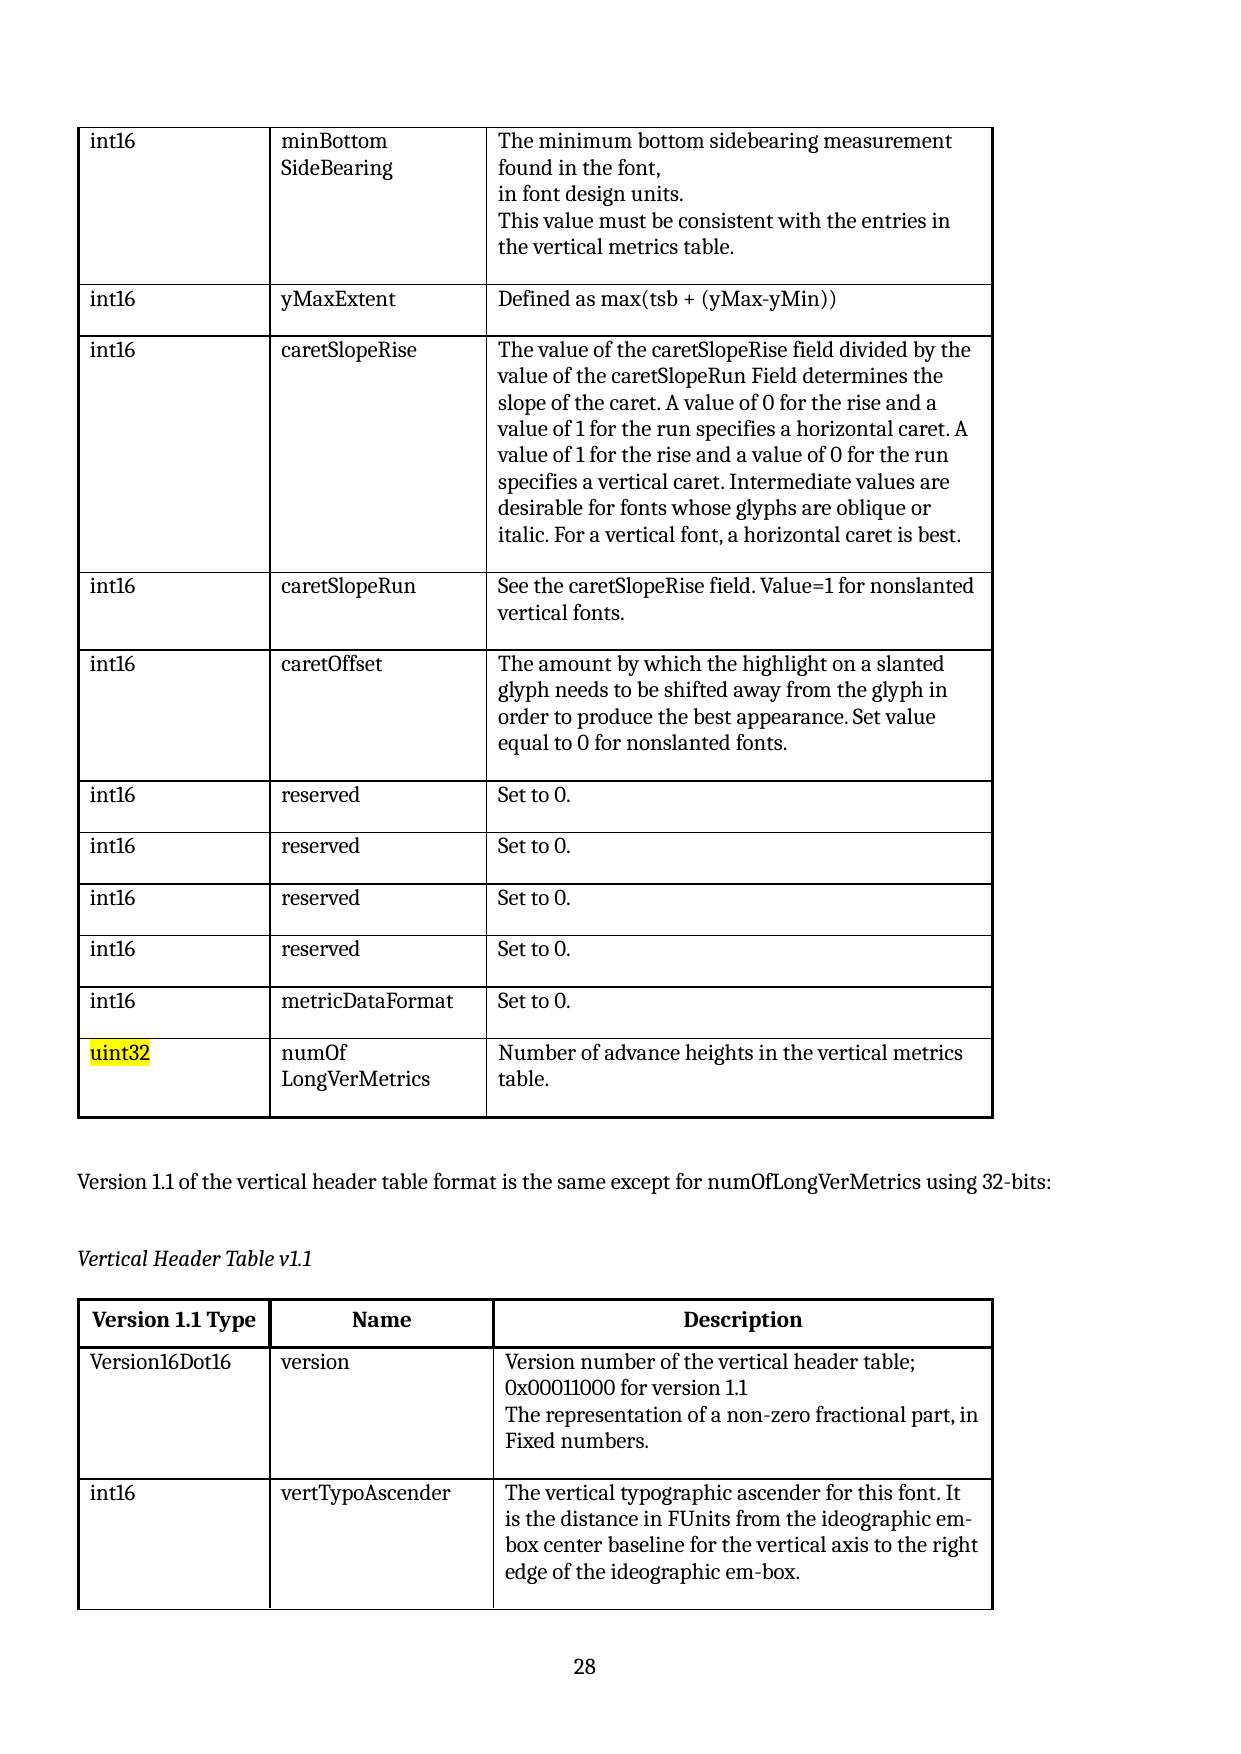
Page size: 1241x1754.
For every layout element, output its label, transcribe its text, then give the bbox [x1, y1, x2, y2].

table_cell metricDataFormat [271, 988, 486, 1038]
text Version 1.1 of the vertical header table format is the same except for numOfLongVerMetrics using 32-bits: [77, 1169, 1093, 1195]
table_cell Set to 0. [487, 988, 991, 1038]
table_cell caretSlopeRise [271, 337, 486, 571]
table_header Version 1.1 Type [80, 1301, 268, 1346]
table_cell Set to 0. [487, 885, 991, 934]
table_cell yMaxExtent [271, 285, 486, 335]
table_cell The minimum bottom sidebearing measurement found in the font, in font design units. This value must be consistent with the entries in the vertical metrics table. [487, 128, 991, 284]
table_cell reserved [271, 782, 486, 831]
table_cell int16 [80, 782, 269, 831]
table_cell caretOffset [271, 651, 486, 780]
table_cell caretSlopeRun [271, 573, 486, 649]
table_cell int16 [80, 833, 269, 883]
table_header Description [495, 1301, 991, 1346]
table_cell int16 [80, 885, 269, 934]
table_cell Number of advance heights in the vertical metrics table. [487, 1039, 991, 1116]
table_header Name [272, 1301, 492, 1346]
table_cell The value of the caretSlopeRise field divided by the value of the caretSlopeRun Field determines the slope of the caret. A value of 0 for the rise and a value of 1 for the run specifies a horizontal caret. A value of 1 for the rise and a value of 0 for the run specifies a vertical caret. Intermediate values are desirable for fonts whose glyphs are oblique or italic. For a vertical font, a horizontal caret is best. [487, 337, 991, 571]
table_cell version [271, 1349, 493, 1478]
table_cell vertTypoAscender [271, 1480, 493, 1608]
table_cell int16 [80, 128, 269, 284]
table_cell Version number of the vertical header table; 0x00011000 for version 1.1 The representation of a non-zero fractional part, in Fixed numbers. [494, 1349, 991, 1478]
table_cell Defined as max(tsb + (yMax-yMin)) [487, 285, 991, 335]
table_cell int16 [80, 651, 269, 780]
table_cell Set to 0. [487, 936, 991, 986]
table_cell numOf LongVerMetrics [271, 1039, 486, 1116]
table_cell The vertical typographic ascender for this font. It is the distance in FUnits from the ideographic em-box center baseline for the vertical axis to the right edge of the ideographic em-box. [494, 1480, 991, 1608]
table_cell Version16Dot16 [80, 1349, 269, 1478]
table_cell reserved [271, 833, 486, 883]
text Vertical Header Table v1.1 [77, 1220, 1093, 1273]
table_cell int16 [80, 1480, 269, 1608]
table_cell minBottom SideBearing [271, 128, 486, 284]
table_cell int16 [80, 573, 269, 649]
table_cell uint32 [80, 1039, 269, 1116]
table_cell reserved [271, 885, 486, 934]
table_cell The amount by which the highlight on a slanted glyph needs to be shifted away from the glyph in order to produce the best appearance. Set value equal to 0 for nonslanted fonts. [487, 651, 991, 780]
table_cell reserved [271, 936, 486, 986]
table_cell Set to 0. [487, 833, 991, 883]
table_cell int16 [80, 337, 269, 571]
table_cell int16 [80, 988, 269, 1038]
table_cell Set to 0. [487, 782, 991, 831]
table_cell int16 [80, 936, 269, 986]
table_cell int16 [80, 285, 269, 335]
table_cell See the caretSlopeRise field. Value=1 for nonslanted vertical fonts. [487, 573, 991, 649]
